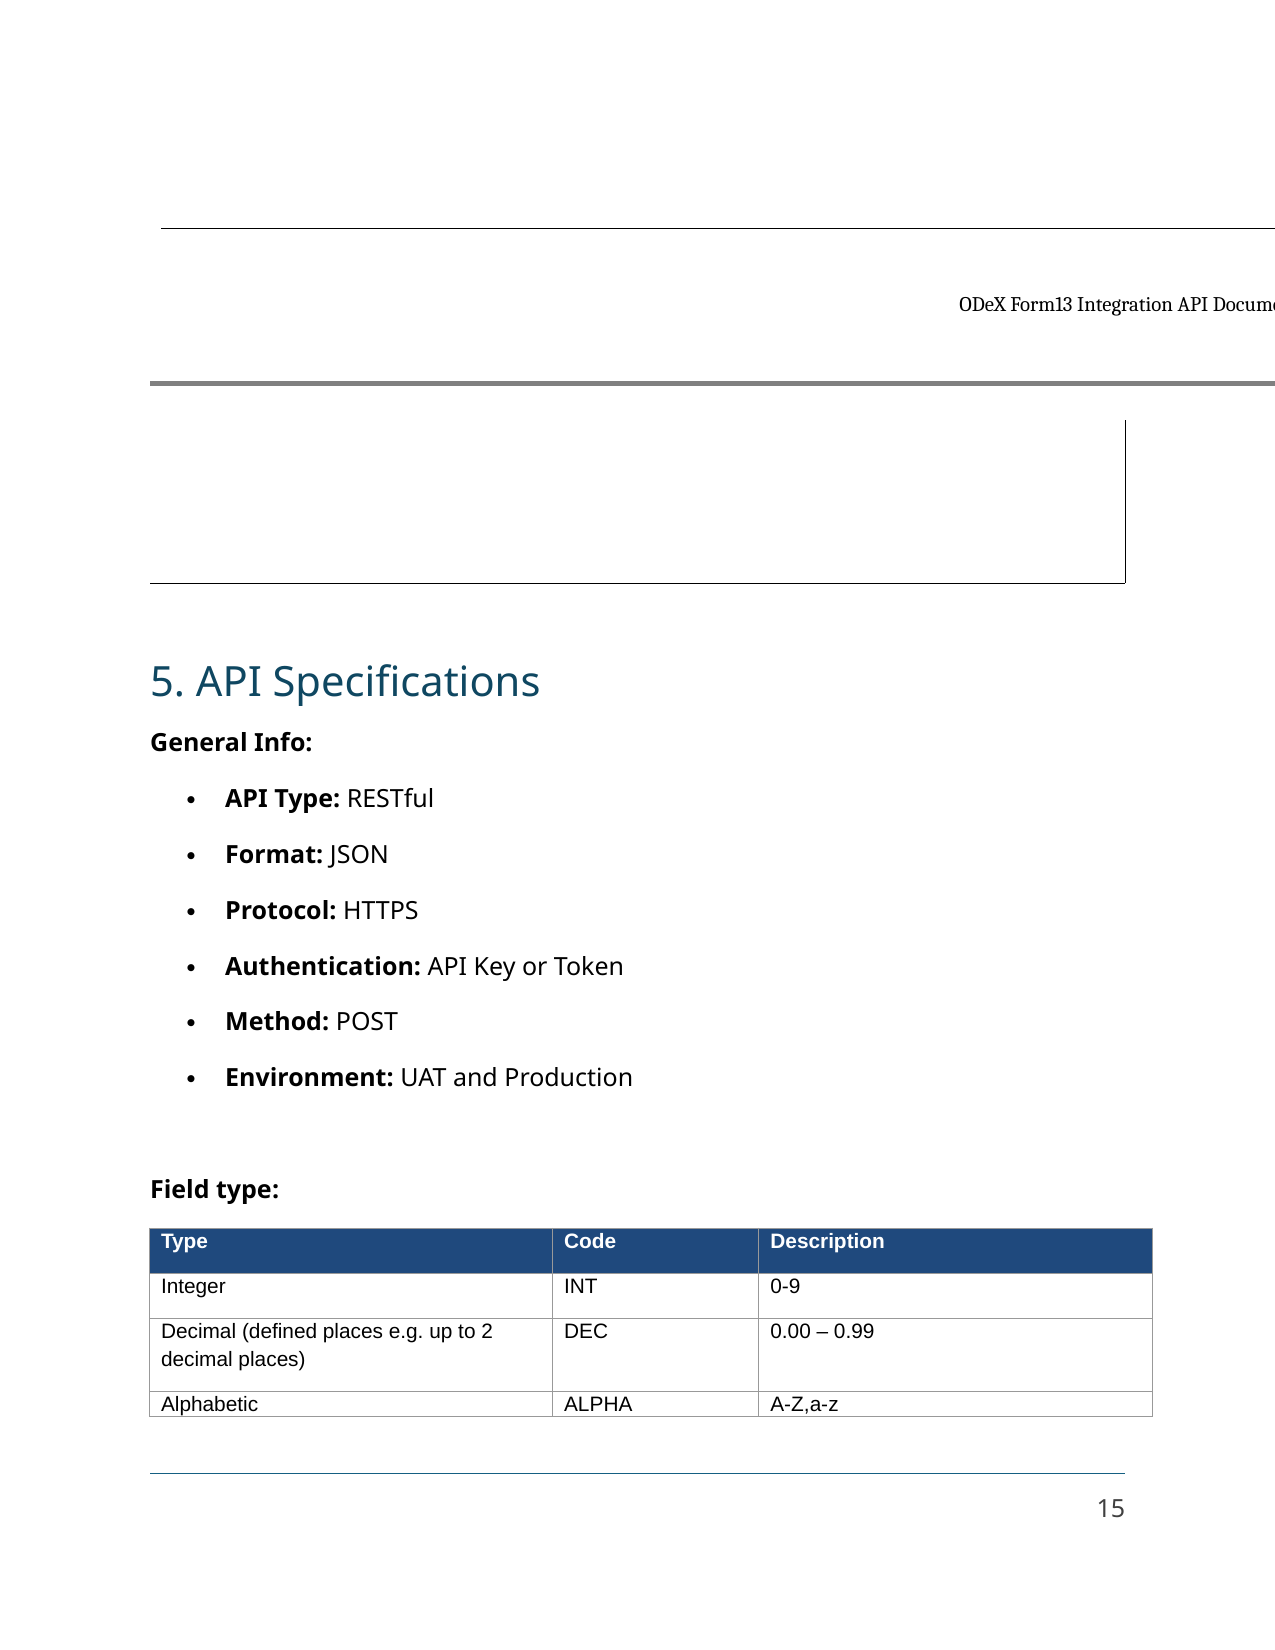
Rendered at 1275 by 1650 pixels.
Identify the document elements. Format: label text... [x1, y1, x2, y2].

list Format: JSON [187, 837, 1125, 871]
list Authentication: API Key or Token [187, 948, 1125, 982]
table_header Type [150, 1229, 552, 1273]
text General Info: [150, 725, 1125, 759]
subtitle 5. API Specifications [150, 651, 1125, 708]
table_cell A-Z,a-z [759, 1392, 1152, 1416]
list Method: POST [187, 1004, 1125, 1038]
list Environment: UAT and Production [187, 1060, 1125, 1094]
table_cell Decimal (defined places e.g. up to 2 decimal places) [150, 1319, 552, 1391]
table_cell INT [553, 1274, 758, 1318]
table_cell 0-9 [759, 1274, 1152, 1318]
table_header Description [759, 1229, 1152, 1273]
table_header Code [553, 1229, 758, 1273]
table_cell Alphabetic [150, 1392, 552, 1416]
text Field type: [150, 1172, 1125, 1206]
list Protocol: HTTPS [187, 892, 1125, 926]
table_cell ALPHA [553, 1392, 758, 1416]
list API Type: RESTful [187, 781, 1125, 815]
table_cell 0.00 – 0.99 [759, 1319, 1152, 1391]
table_cell DEC [553, 1319, 758, 1391]
table_cell Integer [150, 1274, 552, 1318]
